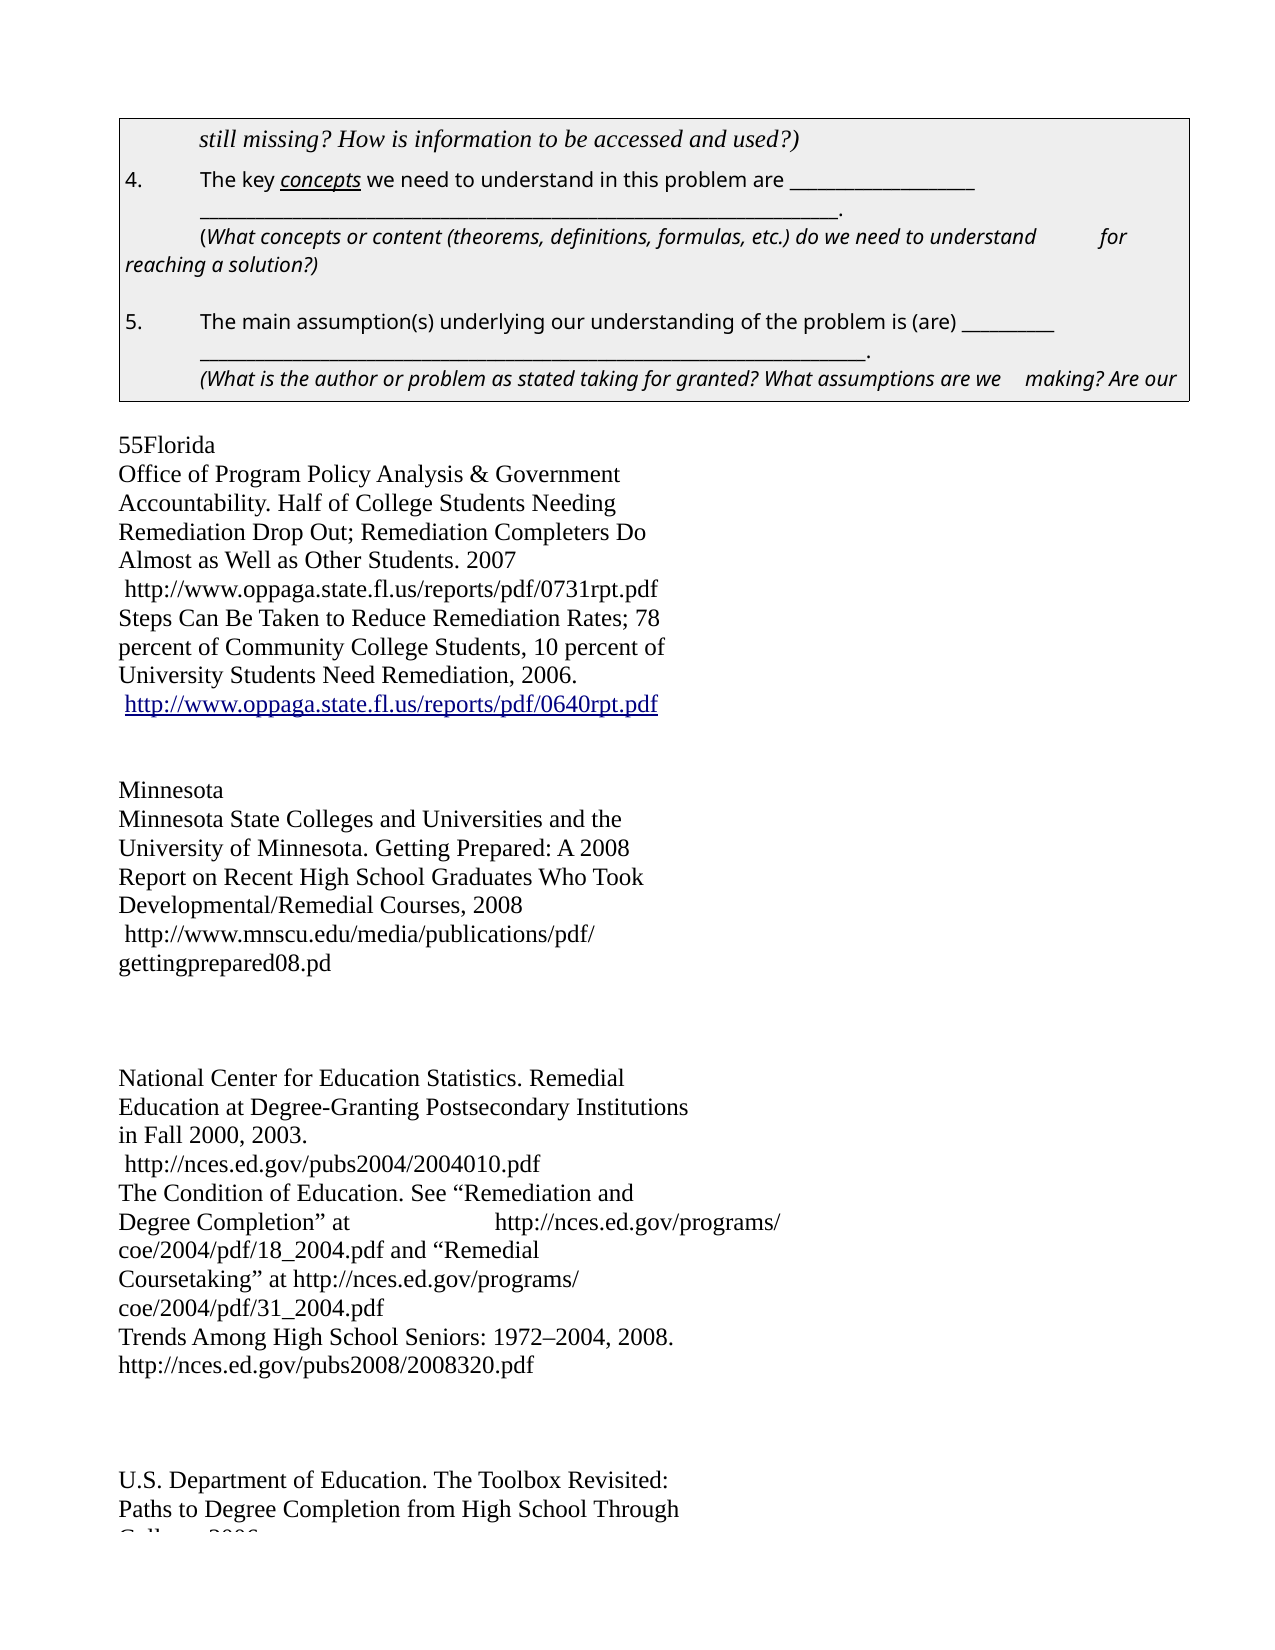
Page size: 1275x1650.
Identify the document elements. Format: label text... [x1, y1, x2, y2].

table_header still missing? How is information to be accessed and used?) 4. The key concepts we need to understand in this problem are ____________________ _____________________________________________________________________. (What concepts or content (theorems, definitions, formulas, etc.) do we need to understand for reaching a solution?) 5. The main assumption(s) underlying our understanding of the problem is (are) __________ ________________________________________________________________________. (What is the author or problem as stated taking for granted? What assumptions are we making? Are our [120, 119, 1189, 401]
